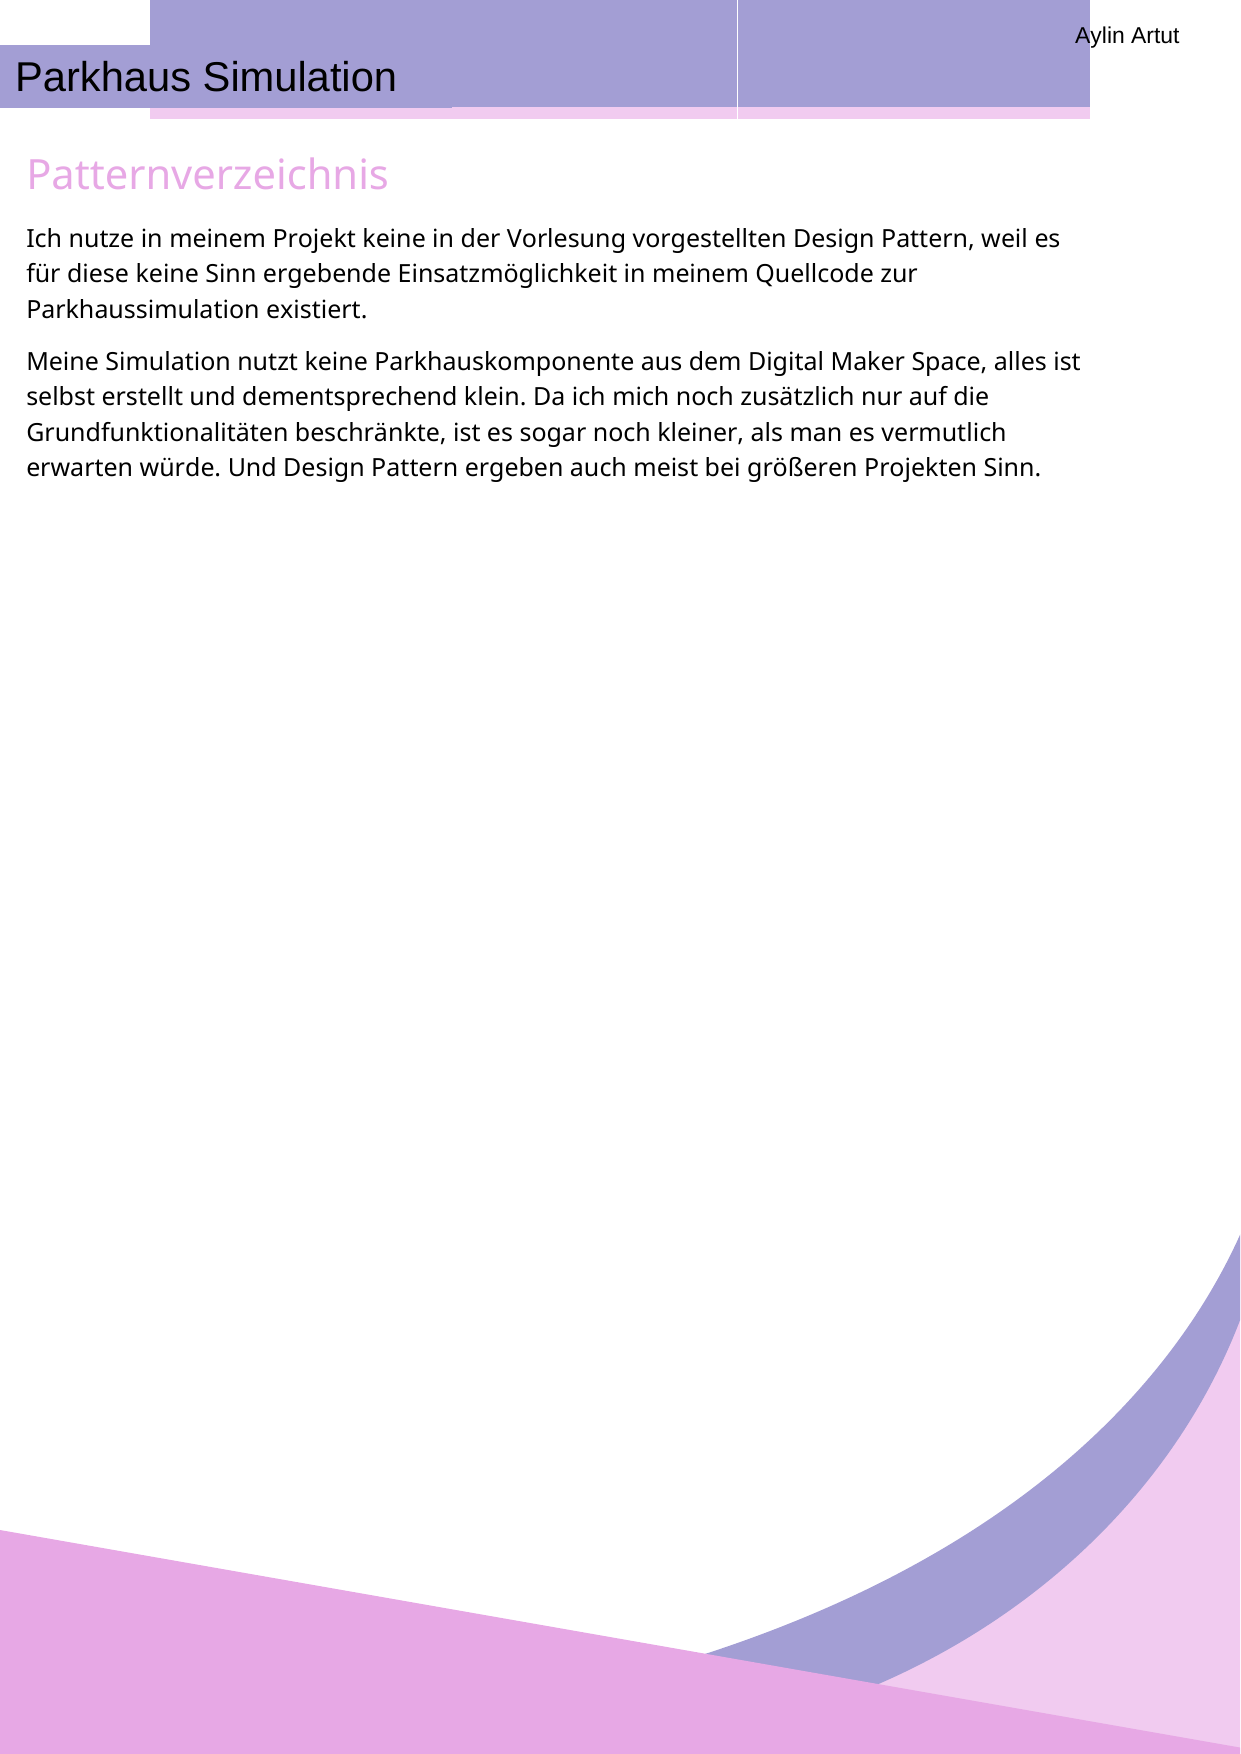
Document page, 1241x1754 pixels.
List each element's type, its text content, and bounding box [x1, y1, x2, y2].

text Ich nutze in meinem Projekt keine in der Vorlesung vorgestellten Design Pattern, weil es für diese keine Sinn ergebende Einsatzmöglichkeit in meinem Quellcode zur Parkhaussimulation existiert. [26, 221, 1090, 326]
text Meine Simulation nutzt keine Parkhauskomponente aus dem Digital Maker Space, alles ist selbst erstellt und dementsprechend klein. Da ich mich noch zusätzlich nur auf die Grundfunktionalitäten beschränkte, ist es sogar noch kleiner, als man es vermutlich erwarten würde. Und Design Pattern ergeben auch meist bei größeren Projekten Sinn. [26, 344, 1090, 484]
text Patternverzeichnis [26, 145, 1090, 202]
